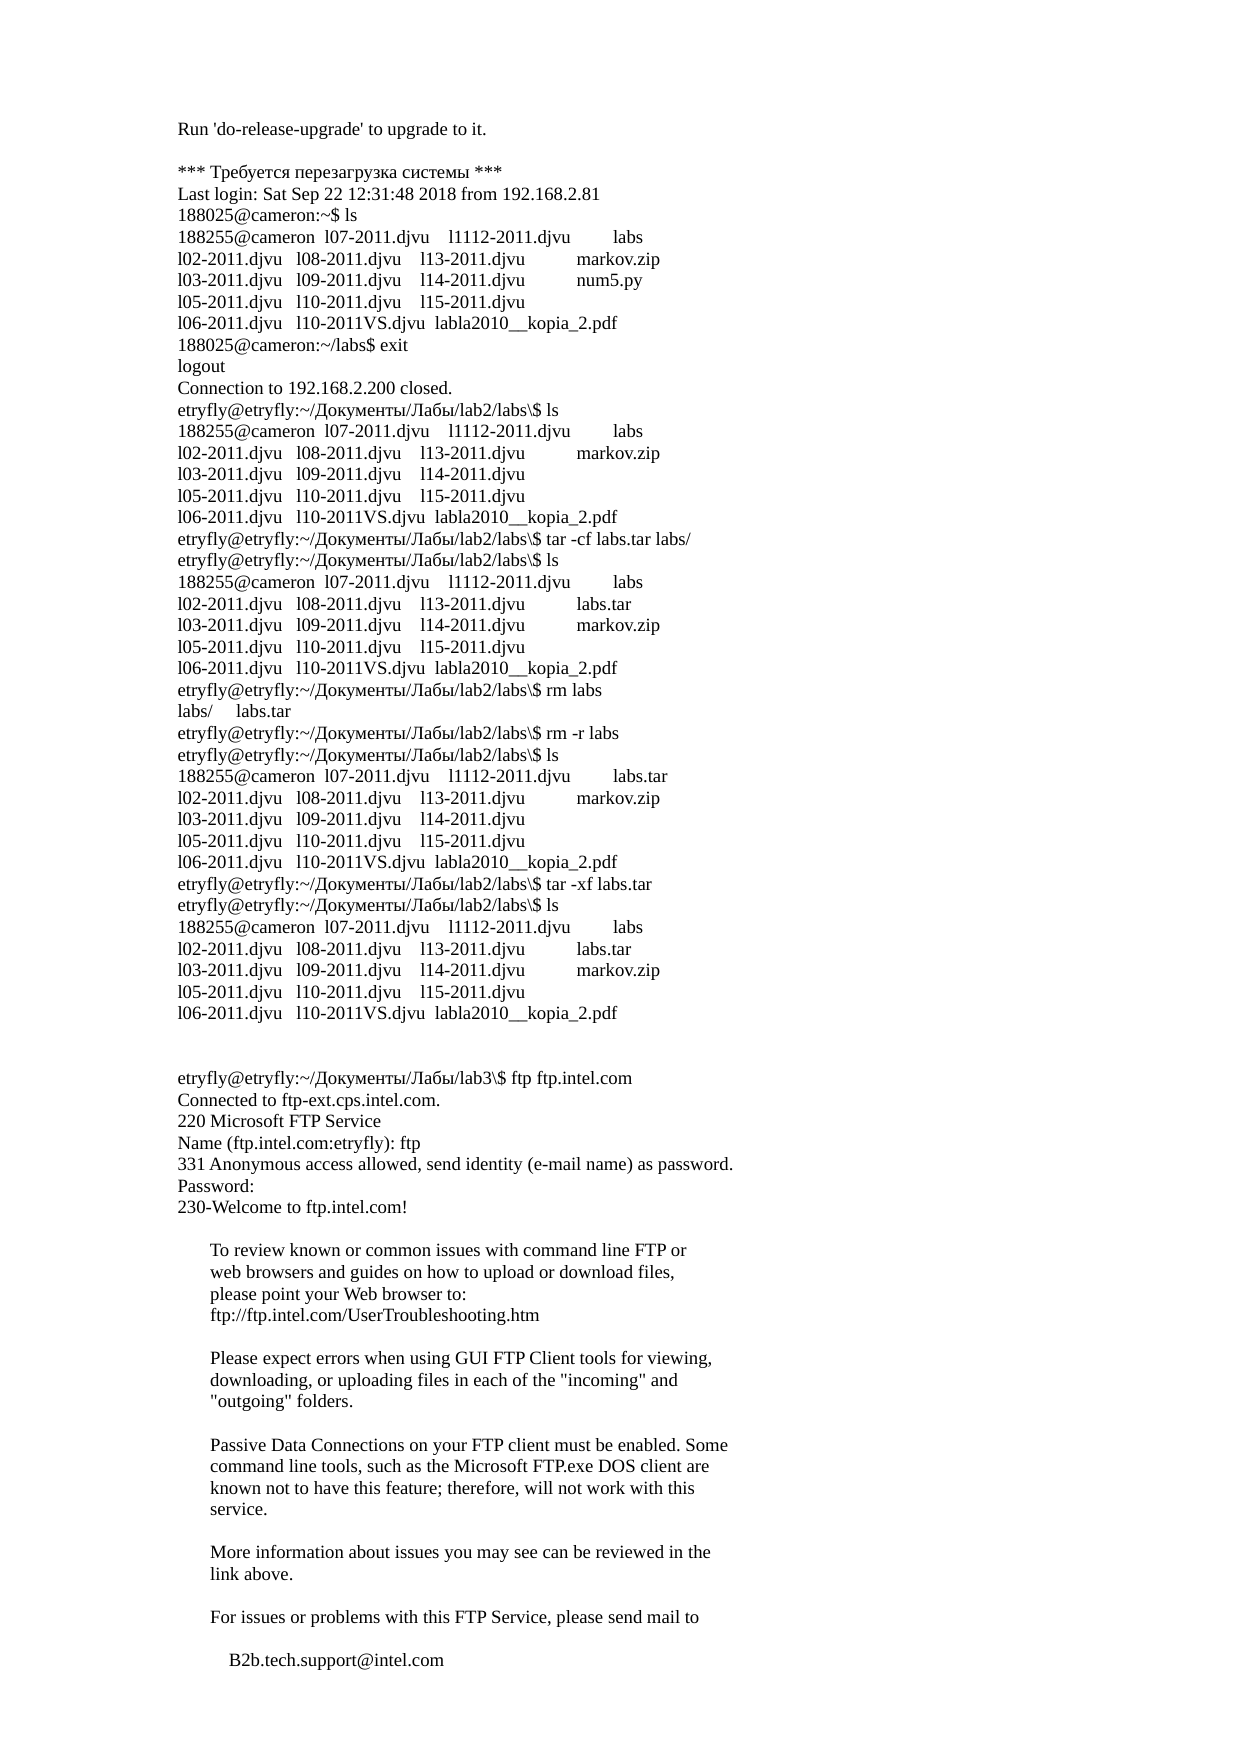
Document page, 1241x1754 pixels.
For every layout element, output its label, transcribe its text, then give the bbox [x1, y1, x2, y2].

text l06-2011.djvu l10-2011VS.djvu labla2010__kopia_2.pdf [177, 657, 1152, 679]
text Name (ftp.intel.com:etryfly): ftp [177, 1132, 1152, 1153]
text 230-Welcome to ftp.intel.com! [177, 1196, 1152, 1218]
text Last login: Sat Sep 22 12:31:48 2018 from 192.168.2.81 [177, 183, 1152, 204]
text 331 Anonymous access allowed, send identity (e-mail name) as password. [177, 1153, 1152, 1175]
text l02-2011.djvu l08-2011.djvu l13-2011.djvu labs.tar [177, 937, 1152, 959]
text etryfly@etryfly:~/Документы/Лабы/lab3\$ ftp ftp.intel.com [177, 1067, 1152, 1088]
text l05-2011.djvu l10-2011.djvu l15-2011.djvu [177, 636, 1152, 657]
text More information about issues you may see can be reviewed in the [177, 1541, 1152, 1563]
text l05-2011.djvu l10-2011.djvu l15-2011.djvu [177, 485, 1152, 506]
text l06-2011.djvu l10-2011VS.djvu labla2010__kopia_2.pdf [177, 312, 1152, 334]
text known not to have this feature; therefore, will not work with this [177, 1477, 1152, 1498]
text command line tools, such as the Microsoft FTP.exe DOS client are [177, 1455, 1152, 1477]
text Passive Data Connections on your FTP client must be enabled. Some [177, 1433, 1152, 1455]
text logout [177, 355, 1152, 377]
text 188255@cameron l07-2011.djvu l1112-2011.djvu labs [177, 916, 1152, 937]
text Password: [177, 1175, 1152, 1196]
text 188025@cameron:~$ ls [177, 204, 1152, 226]
text 188255@cameron l07-2011.djvu l1112-2011.djvu labs [177, 226, 1152, 247]
text l03-2011.djvu l09-2011.djvu l14-2011.djvu markov.zip [177, 614, 1152, 636]
text Connection to 192.168.2.200 closed. [177, 377, 1152, 398]
text Run 'do-release-upgrade' to upgrade to it. [177, 118, 1152, 140]
text etryfly@etryfly:~/Документы/Лабы/lab2/labs\$ rm labs [177, 679, 1152, 700]
text etryfly@etryfly:~/Документы/Лабы/lab2/labs\$ ls [177, 743, 1152, 765]
text l05-2011.djvu l10-2011.djvu l15-2011.djvu [177, 291, 1152, 312]
text l05-2011.djvu l10-2011.djvu l15-2011.djvu [177, 830, 1152, 851]
text For issues or problems with this FTP Service, please send mail to [177, 1606, 1152, 1627]
text l05-2011.djvu l10-2011.djvu l15-2011.djvu [177, 981, 1152, 1002]
text 188255@cameron l07-2011.djvu l1112-2011.djvu labs [177, 571, 1152, 592]
text l06-2011.djvu l10-2011VS.djvu labla2010__kopia_2.pdf [177, 851, 1152, 873]
text link above. [177, 1563, 1152, 1584]
text To review known or common issues with command line FTP or [177, 1239, 1152, 1261]
text please point your Web browser to: [177, 1282, 1152, 1304]
text web browsers and guides on how to upload or download files, [177, 1261, 1152, 1282]
text Please expect errors when using GUI FTP Client tools for viewing, [177, 1347, 1152, 1369]
text 188255@cameron l07-2011.djvu l1112-2011.djvu labs [177, 420, 1152, 442]
text l03-2011.djvu l09-2011.djvu l14-2011.djvu [177, 808, 1152, 830]
text labs/ labs.tar [177, 700, 1152, 722]
text etryfly@etryfly:~/Документы/Лабы/lab2/labs\$ ls [177, 549, 1152, 571]
text etryfly@etryfly:~/Документы/Лабы/lab2/labs\$ rm -r labs [177, 722, 1152, 743]
text l02-2011.djvu l08-2011.djvu l13-2011.djvu markov.zip [177, 787, 1152, 808]
text B2b.tech.support@intel.com [177, 1649, 1152, 1671]
text 188255@cameron l07-2011.djvu l1112-2011.djvu labs.tar [177, 765, 1152, 787]
text Connected to ftp-ext.cps.intel.com. [177, 1088, 1152, 1110]
text downloading, or uploading files in each of the "incoming" and [177, 1369, 1152, 1390]
text etryfly@etryfly:~/Документы/Лабы/lab2/labs\$ ls [177, 398, 1152, 420]
text l06-2011.djvu l10-2011VS.djvu labla2010__kopia_2.pdf [177, 1002, 1152, 1024]
text 188025@cameron:~/labs$ exit [177, 334, 1152, 355]
text etryfly@etryfly:~/Документы/Лабы/lab2/labs\$ tar -xf labs.tar [177, 873, 1152, 894]
text l03-2011.djvu l09-2011.djvu l14-2011.djvu num5.py [177, 269, 1152, 291]
text 220 Microsoft FTP Service [177, 1110, 1152, 1132]
text l06-2011.djvu l10-2011VS.djvu labla2010__kopia_2.pdf [177, 506, 1152, 528]
text *** Требуется перезагрузка системы *** [177, 161, 1152, 183]
text l03-2011.djvu l09-2011.djvu l14-2011.djvu [177, 463, 1152, 485]
text l02-2011.djvu l08-2011.djvu l13-2011.djvu labs.tar [177, 592, 1152, 614]
text "outgoing" folders. [177, 1390, 1152, 1412]
text l03-2011.djvu l09-2011.djvu l14-2011.djvu markov.zip [177, 959, 1152, 981]
text ftp://ftp.intel.com/UserTroubleshooting.htm [177, 1304, 1152, 1326]
text etryfly@etryfly:~/Документы/Лабы/lab2/labs\$ ls [177, 894, 1152, 916]
text l02-2011.djvu l08-2011.djvu l13-2011.djvu markov.zip [177, 442, 1152, 463]
text l02-2011.djvu l08-2011.djvu l13-2011.djvu markov.zip [177, 247, 1152, 269]
text service. [177, 1498, 1152, 1520]
text etryfly@etryfly:~/Документы/Лабы/lab2/labs\$ tar -cf labs.tar labs/ [177, 528, 1152, 549]
